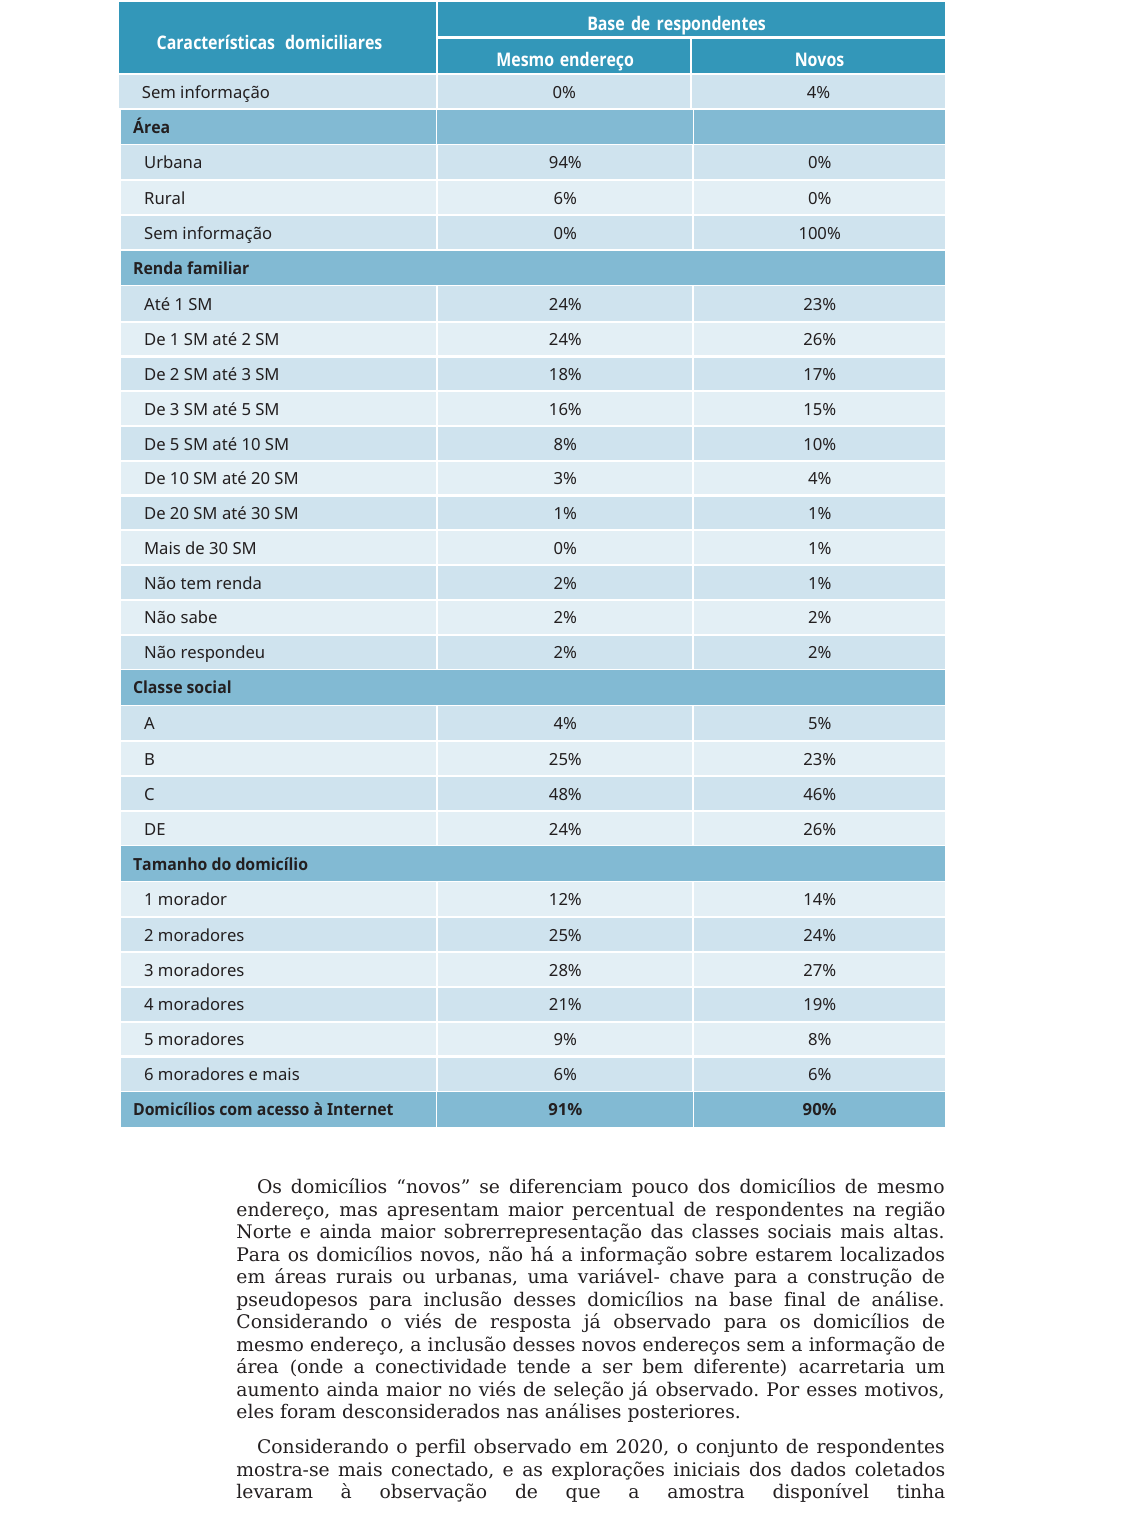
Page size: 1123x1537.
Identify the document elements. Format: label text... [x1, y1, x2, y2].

table_cell 3% [438, 462, 692, 494]
table_cell 25% [438, 918, 692, 951]
table_cell Classe social [121, 670, 945, 705]
table_cell 0% [438, 531, 692, 564]
table_cell Sem informação [119, 75, 436, 108]
table_cell 90% [694, 1092, 945, 1127]
table_cell 1 morador [121, 882, 436, 916]
table_cell De 5 SM até 10 SM [121, 427, 436, 460]
table_cell 26% [694, 812, 945, 845]
table_cell 4% [692, 75, 945, 108]
table_cell 26% [694, 323, 945, 355]
table_cell 24% [438, 812, 692, 845]
table_cell [437, 110, 693, 144]
table_cell 27% [694, 953, 945, 986]
table_cell De 3 SM até 5 SM [121, 392, 436, 425]
table_cell 24% [694, 918, 945, 951]
table_cell [694, 110, 945, 144]
table_cell 6% [438, 1058, 692, 1091]
table_cell A [121, 706, 436, 740]
table_cell 25% [438, 742, 692, 775]
table_cell 16% [438, 392, 692, 425]
table_cell 1% [438, 497, 692, 529]
table_cell 6 moradores e mais [121, 1058, 436, 1091]
table_cell 0% [694, 181, 945, 214]
table_cell 23% [694, 286, 945, 321]
table_cell 15% [694, 392, 945, 425]
table_cell 5% [694, 706, 945, 740]
table_cell Tamanho do domicílio [121, 846, 945, 881]
table_cell 91% [437, 1092, 693, 1127]
table_cell 0% [438, 216, 692, 249]
table_cell 8% [438, 427, 692, 460]
table_cell 5 moradores [121, 1023, 436, 1055]
table_cell 6% [694, 1058, 945, 1091]
table_cell 1% [694, 566, 945, 599]
table_cell Novos [692, 39, 945, 73]
table_cell 48% [438, 777, 692, 810]
table_cell 2% [694, 601, 945, 634]
table_cell 0% [438, 75, 690, 108]
table_cell 14% [694, 882, 945, 916]
table_cell 2% [694, 636, 945, 669]
table_cell 3 moradores [121, 953, 436, 986]
table_cell 0% [694, 145, 945, 179]
table_cell Rural [121, 181, 436, 214]
table_cell 23% [694, 742, 945, 775]
table_cell 4 moradores [121, 988, 436, 1021]
table_cell Urbana [121, 145, 436, 179]
table_cell Renda familiar [121, 251, 945, 285]
table_cell 2% [438, 636, 692, 669]
table_cell Sem informação [121, 216, 436, 249]
table_cell 94% [438, 145, 692, 179]
table_cell 9% [438, 1023, 692, 1055]
table_cell 100% [694, 216, 945, 249]
table_cell De 1 SM até 2 SM [121, 323, 436, 355]
table_cell Não tem renda [121, 566, 436, 599]
table_cell 12% [438, 882, 692, 916]
table_cell 2% [438, 601, 692, 634]
table_cell 19% [694, 988, 945, 1021]
table_cell Área [121, 110, 436, 144]
table_cell 10% [694, 427, 945, 460]
table_cell 8% [694, 1023, 945, 1055]
table_cell 21% [438, 988, 692, 1021]
table_cell 18% [438, 358, 692, 390]
table_cell 24% [438, 323, 692, 355]
table_cell 1% [694, 497, 945, 529]
table_cell C [121, 777, 436, 810]
table_cell 6% [438, 181, 692, 214]
table_cell Domicílios com acesso à Internet [121, 1092, 436, 1127]
table_cell De 10 SM até 20 SM [121, 462, 436, 494]
table_cell 2 moradores [121, 918, 436, 951]
table_cell De 2 SM até 3 SM [121, 358, 436, 390]
table_cell Não respondeu [121, 636, 436, 669]
table_cell Até 1 SM [121, 286, 436, 321]
table_cell B [121, 742, 436, 775]
table_cell 2% [438, 566, 692, 599]
table_cell DE [121, 812, 436, 845]
table_cell 24% [438, 286, 692, 321]
table_cell Mais de 30 SM [121, 531, 436, 564]
table_cell De 20 SM até 30 SM [121, 497, 436, 529]
text Os domicílios “novos” se diferenciam pouco dos domicílios de mesmo endereço, mas apresentam maior percentual de respondentes na região Norte e ainda maior sobrerrepresentação das classes sociais mais altas. Para os domicílios novos, não há a informação sobre estarem localizados em áreas rurais ou urbanas, uma variável- chave para a construção de pseudopesos para inclusão desses domicílios na base final de análise. Considerando o viés de resposta já observado para os domicílios de mesmo endereço, a inclusão desses novos endereços sem a informação de área (onde a conectividade tende a ser bem diferente) acarretaria um aumento ainda maior no viés de seleção já observado. Por esses motivos, eles foram desconsiderados nas análises posteriores. [236, 1175, 946, 1423]
table_cell 17% [694, 358, 945, 390]
table_cell Não sabe [121, 601, 436, 634]
table_cell 1% [694, 531, 945, 564]
table_header Base de respondentes [438, 2, 945, 36]
table_cell Mesmo endereço [438, 39, 690, 73]
table_cell 4% [438, 706, 692, 740]
table_cell 4% [694, 462, 945, 494]
table_cell 46% [694, 777, 945, 810]
table_header Características domiciliares [119, 2, 436, 73]
text Considerando o perfil observado em 2020, o conjunto de respondentes mostra-se mais conectado, e as explorações iniciais dos dados coletados levaram à observação de que a amostra disponível tinha [236, 1435, 946, 1503]
table_cell 28% [438, 953, 692, 986]
